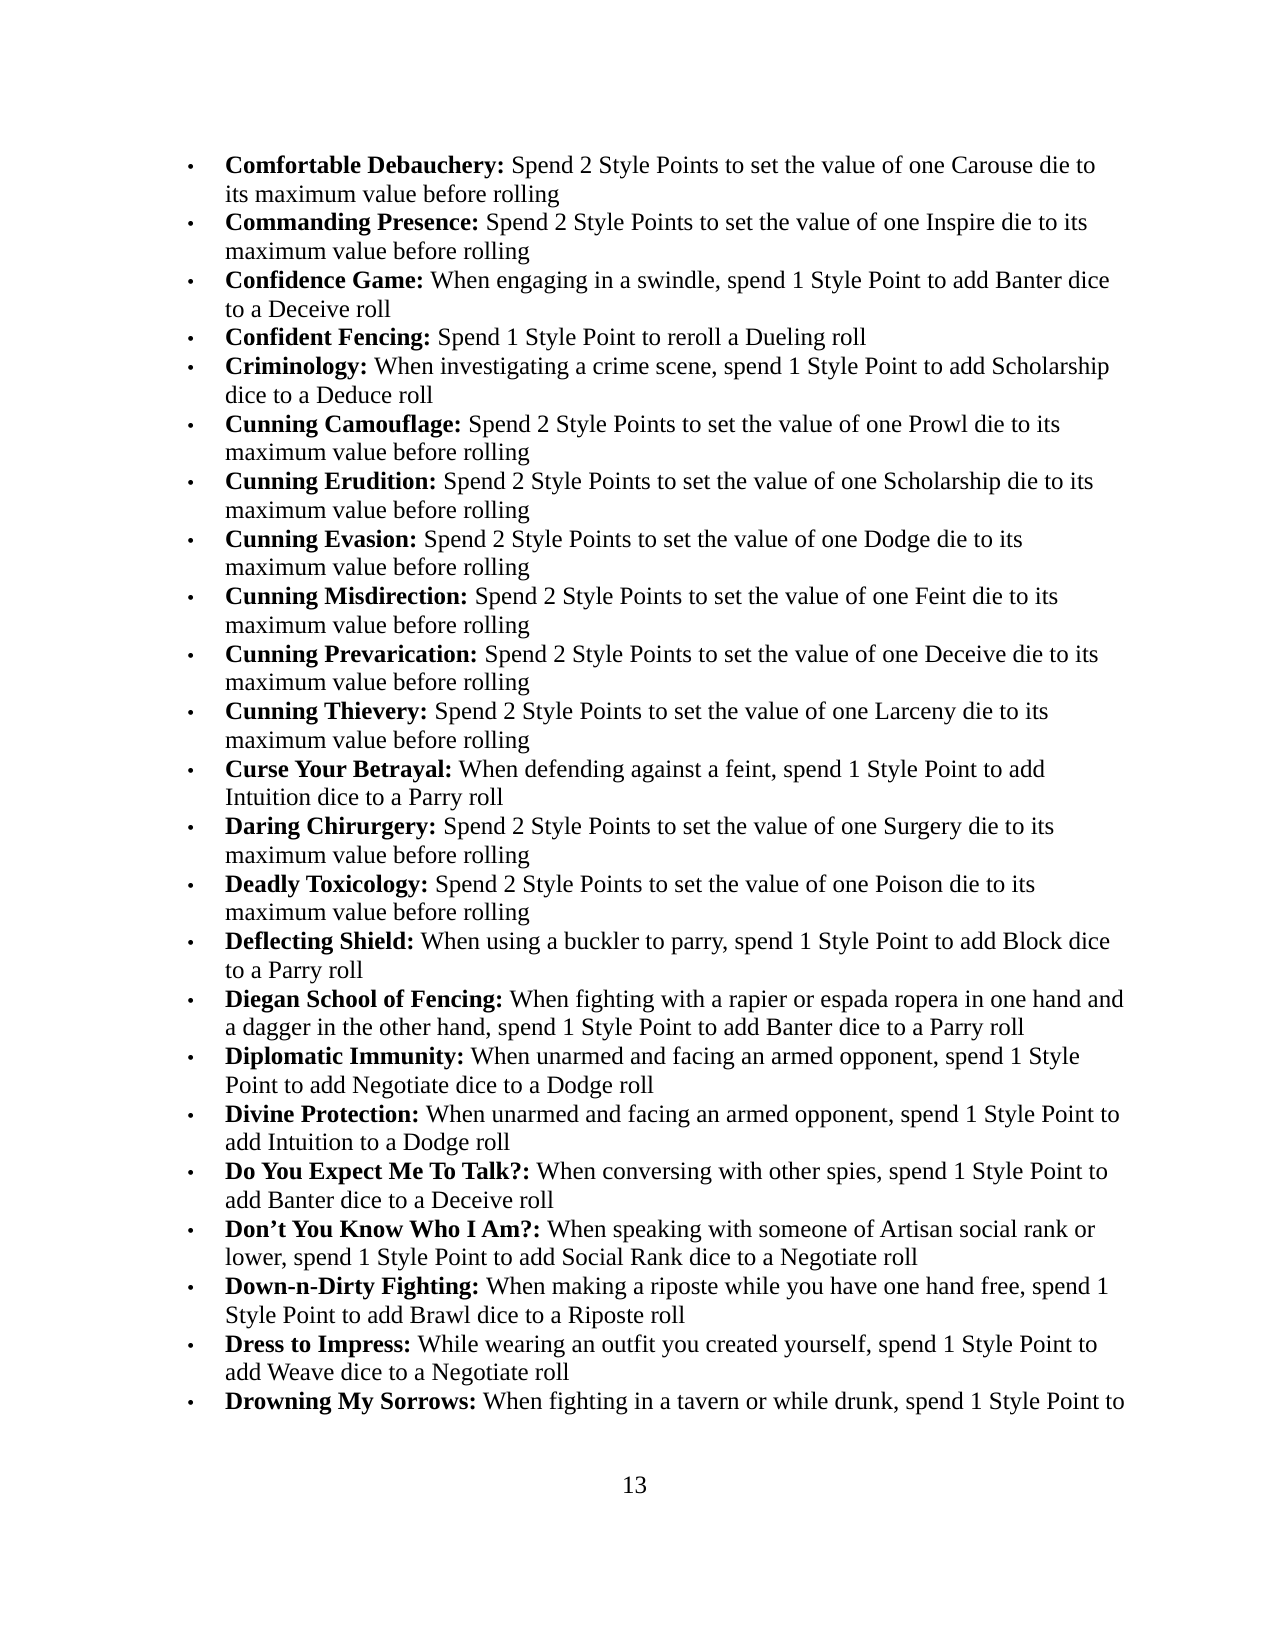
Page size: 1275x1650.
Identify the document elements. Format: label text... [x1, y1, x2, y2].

list Diegan School of Fencing: When fighting with a rapier or espada ropera in one hand and a dagger in the other hand, spend 1 Style Point to add Banter dice to a Parry roll [187, 984, 1125, 1041]
list Drowning My Sorrows: When fighting in a tavern or while drunk, spend 1 Style Point to [187, 1386, 1125, 1415]
list Do You Expect Me To Talk?: When conversing with other spies, spend 1 Style Point to add Banter dice to a Deceive roll [187, 1156, 1125, 1214]
list Confidence Game: When engaging in a swindle, spend 1 Style Point to add Banter dice to a Deceive roll [187, 265, 1125, 322]
list Down-n-Dirty Fighting: When making a riposte while you have one hand free, spend 1 Style Point to add Brawl dice to a Riposte roll [187, 1271, 1125, 1329]
list Comfortable Debauchery: Spend 2 Style Points to set the value of one Carouse die to its maximum value before rolling [187, 150, 1125, 207]
list Criminology: When investigating a crime scene, spend 1 Style Point to add Scholarship dice to a Deduce roll [187, 351, 1125, 409]
list Cunning Camouflage: Spend 2 Style Points to set the value of one Prowl die to its maximum value before rolling [187, 409, 1125, 466]
list Cunning Prevarication: Spend 2 Style Points to set the value of one Deceive die to its maximum value before rolling [187, 639, 1125, 696]
list Dress to Impress: While wearing an outfit you created yourself, spend 1 Style Point to add Weave dice to a Negotiate roll [187, 1329, 1125, 1386]
list Diplomatic Immunity: When unarmed and facing an armed opponent, spend 1 Style Point to add Negotiate dice to a Dodge roll [187, 1041, 1125, 1099]
list Cunning Misdirection: Spend 2 Style Points to set the value of one Feint die to its maximum value before rolling [187, 581, 1125, 639]
list Divine Protection: When unarmed and facing an armed opponent, spend 1 Style Point to add Intuition to a Dodge roll [187, 1099, 1125, 1156]
list Daring Chirurgery: Spend 2 Style Points to set the value of one Surgery die to its maximum value before rolling [187, 811, 1125, 869]
list Confident Fencing: Spend 1 Style Point to reroll a Dueling roll [187, 322, 1125, 351]
list Deadly Toxicology: Spend 2 Style Points to set the value of one Poison die to its maximum value before rolling [187, 869, 1125, 926]
list Curse Your Betrayal: When defending against a feint, spend 1 Style Point to add Intuition dice to a Parry roll [187, 754, 1125, 811]
list Deflecting Shield: When using a buckler to parry, spend 1 Style Point to add Block dice to a Parry roll [187, 926, 1125, 984]
list Cunning Thievery: Spend 2 Style Points to set the value of one Larceny die to its maximum value before rolling [187, 696, 1125, 754]
list Cunning Evasion: Spend 2 Style Points to set the value of one Dodge die to its maximum value before rolling [187, 524, 1125, 581]
list Commanding Presence: Spend 2 Style Points to set the value of one Inspire die to its maximum value before rolling [187, 207, 1125, 265]
list Don’t You Know Who I Am?: When speaking with someone of Artisan social rank or lower, spend 1 Style Point to add Social Rank dice to a Negotiate roll [187, 1214, 1125, 1271]
list Cunning Erudition: Spend 2 Style Points to set the value of one Scholarship die to its maximum value before rolling [187, 466, 1125, 524]
